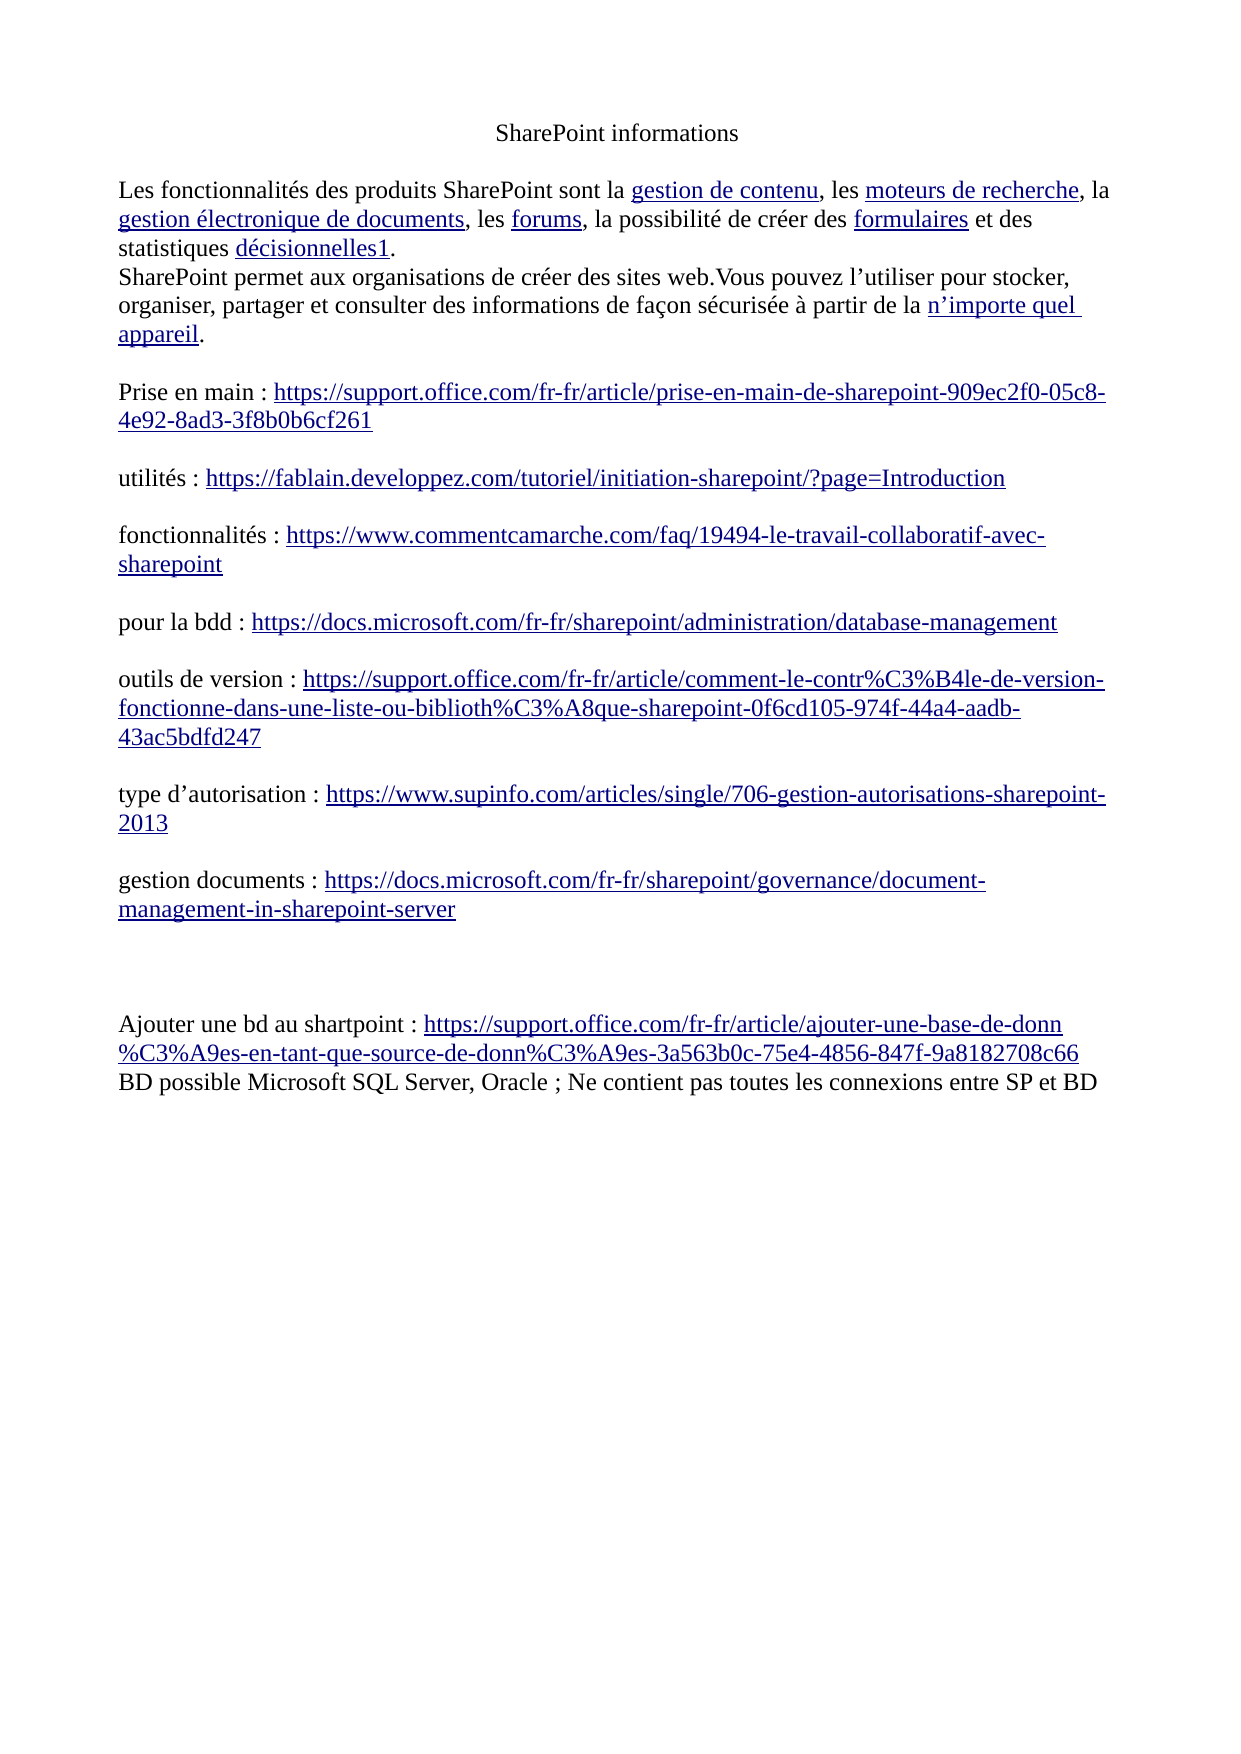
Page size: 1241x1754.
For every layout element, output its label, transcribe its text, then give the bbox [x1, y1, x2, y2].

text SharePoint permet aux organisations de créer des sites web.Vous pouvez l’utiliser pour stocker, organiser, partager et consulter des informations de façon sécurisée à partir de la n’importe quel appareil. [118, 262, 1122, 348]
text Prise en main : https://support.office.com/fr-fr/article/prise-en-main-de-sharepoint-909ec2f0-05c8-4e92-8ad3-3f8b0b6cf261 [118, 377, 1122, 434]
text utilités : https://fablain.developpez.com/tutoriel/initiation-sharepoint/?page=Introduction [118, 463, 1122, 492]
text pour la bdd : https://docs.microsoft.com/fr-fr/sharepoint/administration/database-management [118, 607, 1122, 636]
text Ajouter une bd au shartpoint : https://support.office.com/fr-fr/article/ajouter-une-base-de-donn%C3%A9es-en-tant-que-source-de-donn%C3%A9es-3a563b0c-75e4-4856-847f-9a8182708c66 [118, 1009, 1122, 1067]
text type d’autorisation : https://www.supinfo.com/articles/single/706-gestion-autorisations-sharepoint-2013 [118, 779, 1122, 837]
text SharePoint informations [118, 118, 1122, 147]
text fonctionnalités : https://www.commentcamarche.com/faq/19494-le-travail-collaboratif-avec-sharepoint [118, 521, 1122, 578]
text gestion documents : https://docs.microsoft.com/fr-fr/sharepoint/governance/document-management-in-sharepoint-server [118, 866, 1122, 923]
text BD possible Microsoft SQL Server, Oracle ; Ne contient pas toutes les connexions entre SP et BD [118, 1067, 1122, 1096]
text outils de version : https://support.office.com/fr-fr/article/comment-le-contr%C3%B4le-de-version-fonctionne-dans-une-liste-ou-biblioth%C3%A8que-sharepoint-0f6cd105-974f-44a4-aadb-43ac5bdfd247 [118, 664, 1122, 751]
text Les fonctionnalités des produits SharePoint sont la gestion de contenu, les moteurs de recherche, la gestion électronique de documents, les forums, la possibilité de créer des formulaires et des statistiques décisionnelles1. [118, 176, 1122, 262]
